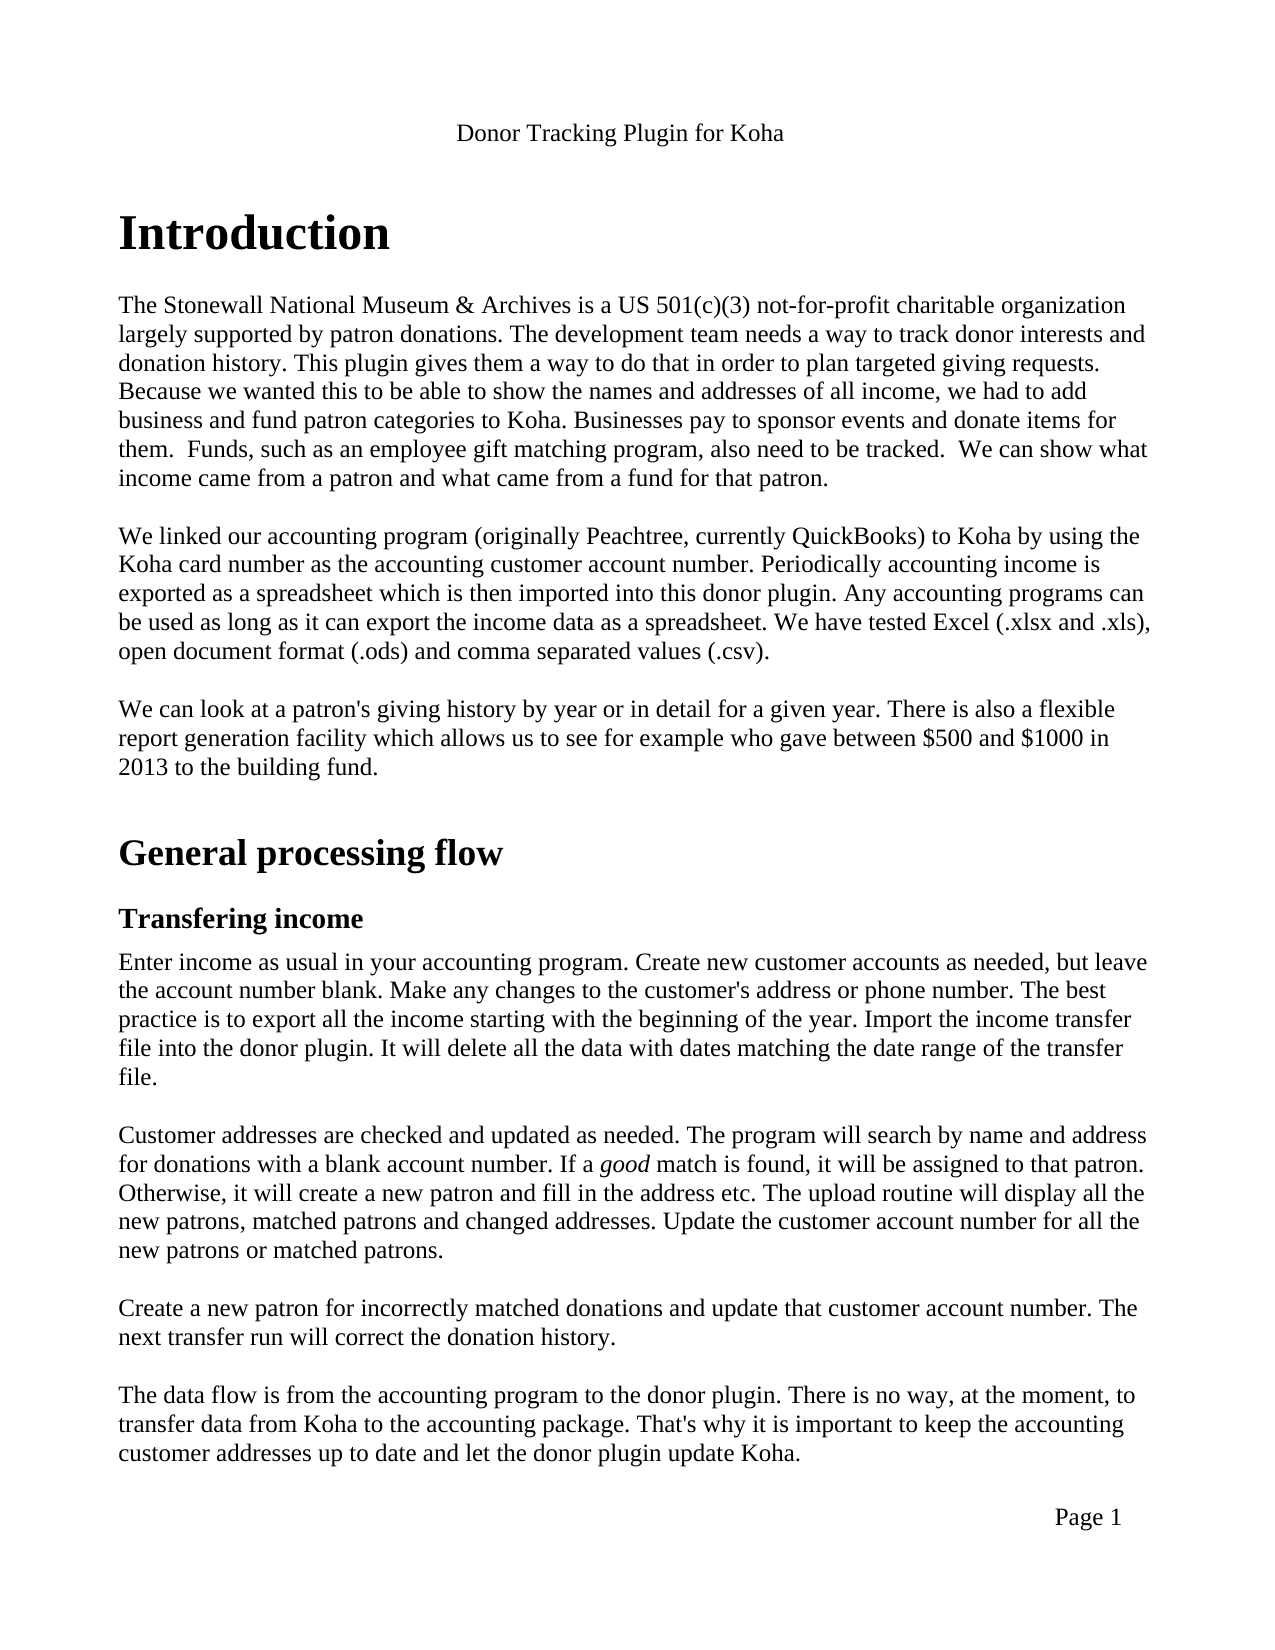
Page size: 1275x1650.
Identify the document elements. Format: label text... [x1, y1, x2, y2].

subtitle General processing flow [118, 831, 1157, 874]
text The Stonewall National Museum & Archives is a US 501(c)(3) not-for-profit charitable organization largely supported by patron donations. The development team needs a way to track donor interests and donation history. This plugin gives them a way to do that in order to plan targeted giving requests. Because we wanted this to be able to show the names and addresses of all income, we had to add business and fund patron categories to Koha. Businesses pay to sponsor events and donate items for them. Funds, such as an employee gift matching program, also need to be tracked. We can show what income came from a patron and what came from a fund for that patron. [118, 290, 1157, 491]
text We linked our accounting program (originally Peachtree, currently QuickBooks) to Koha by using the Koha card number as the accounting customer account number. Periodically accounting income is exported as a spreadsheet which is then imported into this donor plugin. Any accounting programs can be used as long as it can export the income data as a spreadsheet. We have tested Excel (.xlsx and .xls), open document format (.ods) and comma separated values (.csv). [118, 521, 1157, 664]
text We can look at a patron's giving history by year or in detail for a given year. There is also a flexible report generation facility which allows us to see for example who gave between $500 and $1000 in 2013 to the building fund. [118, 694, 1157, 780]
text Customer addresses are checked and updated as needed. The program will search by name and address for donations with a blank account number. If a good match is found, it will be assigned to that patron. Otherwise, it will create a new patron and fill in the address etc. The upload routine will display all the new patrons, matched patrons and changed addresses. Update the customer account number for all the new patrons or matched patrons. [118, 1120, 1157, 1264]
subtitle Introduction [118, 203, 1157, 261]
subtitle Transfering income [118, 901, 1157, 934]
text The data flow is from the accounting program to the donor plugin. There is no way, at the moment, to transfer data from Koha to the accounting package. That's why it is important to keep the accounting customer addresses up to date and let the donor plugin update Koha. [118, 1380, 1157, 1467]
text Create a new patron for incorrectly matched donations and update that customer account number. The next transfer run will correct the donation history. [118, 1293, 1157, 1351]
text Enter income as usual in your accounting program. Create new customer accounts as needed, but leave the account number blank. Make any changes to the customer's address or phone number. The best practice is to export all the income starting with the beginning of the year. Import the income transfer file into the donor plugin. It will delete all the data with dates matching the date range of the transfer file. [118, 947, 1157, 1091]
